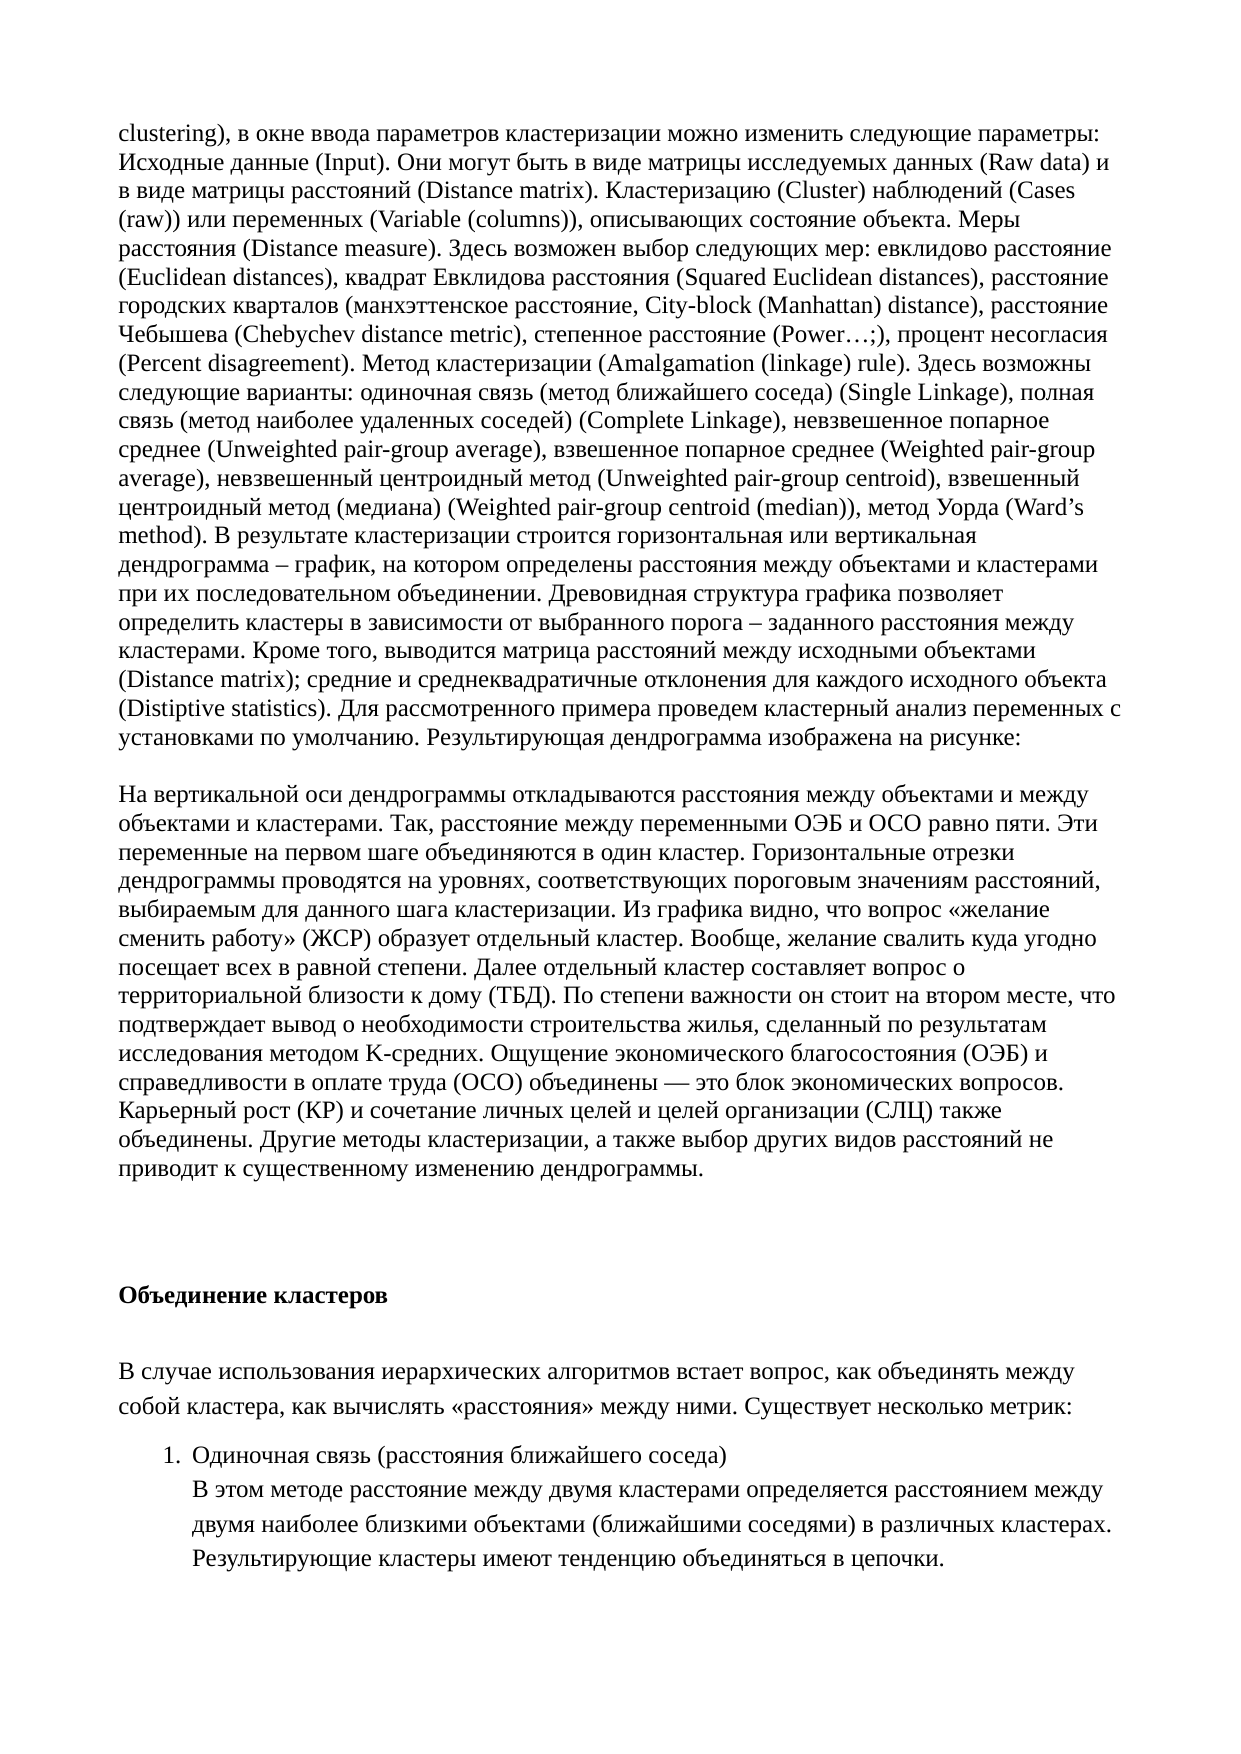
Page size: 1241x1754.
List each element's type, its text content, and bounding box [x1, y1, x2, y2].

subtitle Объединение кластеров [118, 1281, 1122, 1309]
list Одиночная связь (расстояния ближайшего соседа) В этом методе расстояние между двумя кластерами определяется расстоянием между двумя наиболее близкими объектами (ближайшими соседями) в различных кластерах. Результирующие кластеры имеют тенденцию объединяться в цепочки. [162, 1440, 1122, 1572]
text В случае использования иерархических алгоритмов встает вопрос, как объединять между собой кластера, как вычислять «расстояния» между ними. Существует несколько метрик: [118, 1322, 1122, 1419]
text clustering), в окне ввода параметров кластеризации можно изменить следующие параметры: Исходные данные (Input). Они могут быть в виде матрицы исследуемых данных (Raw data) и в виде матрицы расстояний (Distance matrix). Кластеризацию (Cluster) наблюдений (Cases (raw)) или переменных (Variable (columns)), описывающих состояние объекта. Меры расстояния (Distance measure). Здесь возможен выбор следующих мер: евклидово расстояние (Euclidean distances), квадрат Евклидова расстояния (Squared Euclidean distances), расстояние городских кварталов (манхэттенское расстояние, City-block (Manhattan) distance), расстояние Чебышева (Chebychev distance metric), степенное расстояние (Power…;), процент несогласия (Percent disagreement). Метод кластеризации (Amalgamation (linkage) rule). Здесь возможны следующие варианты: одиночная связь (метод ближайшего соседа) (Single Linkage), полная связь (метод наиболее удаленных соседей) (Complete Linkage), невзвешенное попарное среднее (Unweighted pair-group average), взвешенное попарное среднее (Weighted pair-group average), невзвешенный центроидный метод (Unweighted pair-group centroid), взвешенный центроидный метод (медиана) (Weighted pair-group centroid (median)), метод Уорда (Ward’s method). В результате кластеризации строится горизонтальная или вертикальная дендрограмма – график, на котором определены расстояния между объектами и кластерами при их последовательном объединении. Древовидная структура графика позволяет определить кластеры в зависимости от выбранного порога – заданного расстояния между кластерами. Кроме того, выводится матрица расстояний между исходными объектами (Distance matrix); средние и среднеквадратичные отклонения для каждого исходного объекта (Distiptive statistics). Для рассмотренного примера проведем кластерный анализ переменных с установками по умолчанию. Результирующая дендрограмма изображена на рисунке: [118, 118, 1122, 779]
text На вертикальной оси дендрограммы откладываются расстояния между объектами и между объектами и кластерами. Так, расстояние между переменными ОЭБ и ОСО равно пяти. Эти переменные на первом шаге объединяются в один кластер. Горизонтальные отрезки дендрограммы проводятся на уровнях, соответствующих пороговым значениям расстояний, выбираемым для данного шага кластеризации. Из графика видно, что вопрос «желание сменить работу» (ЖСР) образует отдельный кластер. Вообще, желание свалить куда угодно посещает всех в равной степени. Далее отдельный кластер составляет вопрос о территориальной близости к дому (ТБД). По степени важности он стоит на втором месте, что подтверждает вывод о необходимости строительства жилья, сделанный по результатам исследования методом K-средних. Ощущение экономического благосостояния (ОЭБ) и справедливости в оплате труда (ОСО) объединены — это блок экономических вопросов. Карьерный рост (КР) и сочетание личных целей и целей организации (СЛЦ) также объединены. Другие методы кластеризации, а также выбор других видов расстояний не приводит к существенному изменению дендрограммы. [118, 779, 1122, 1211]
